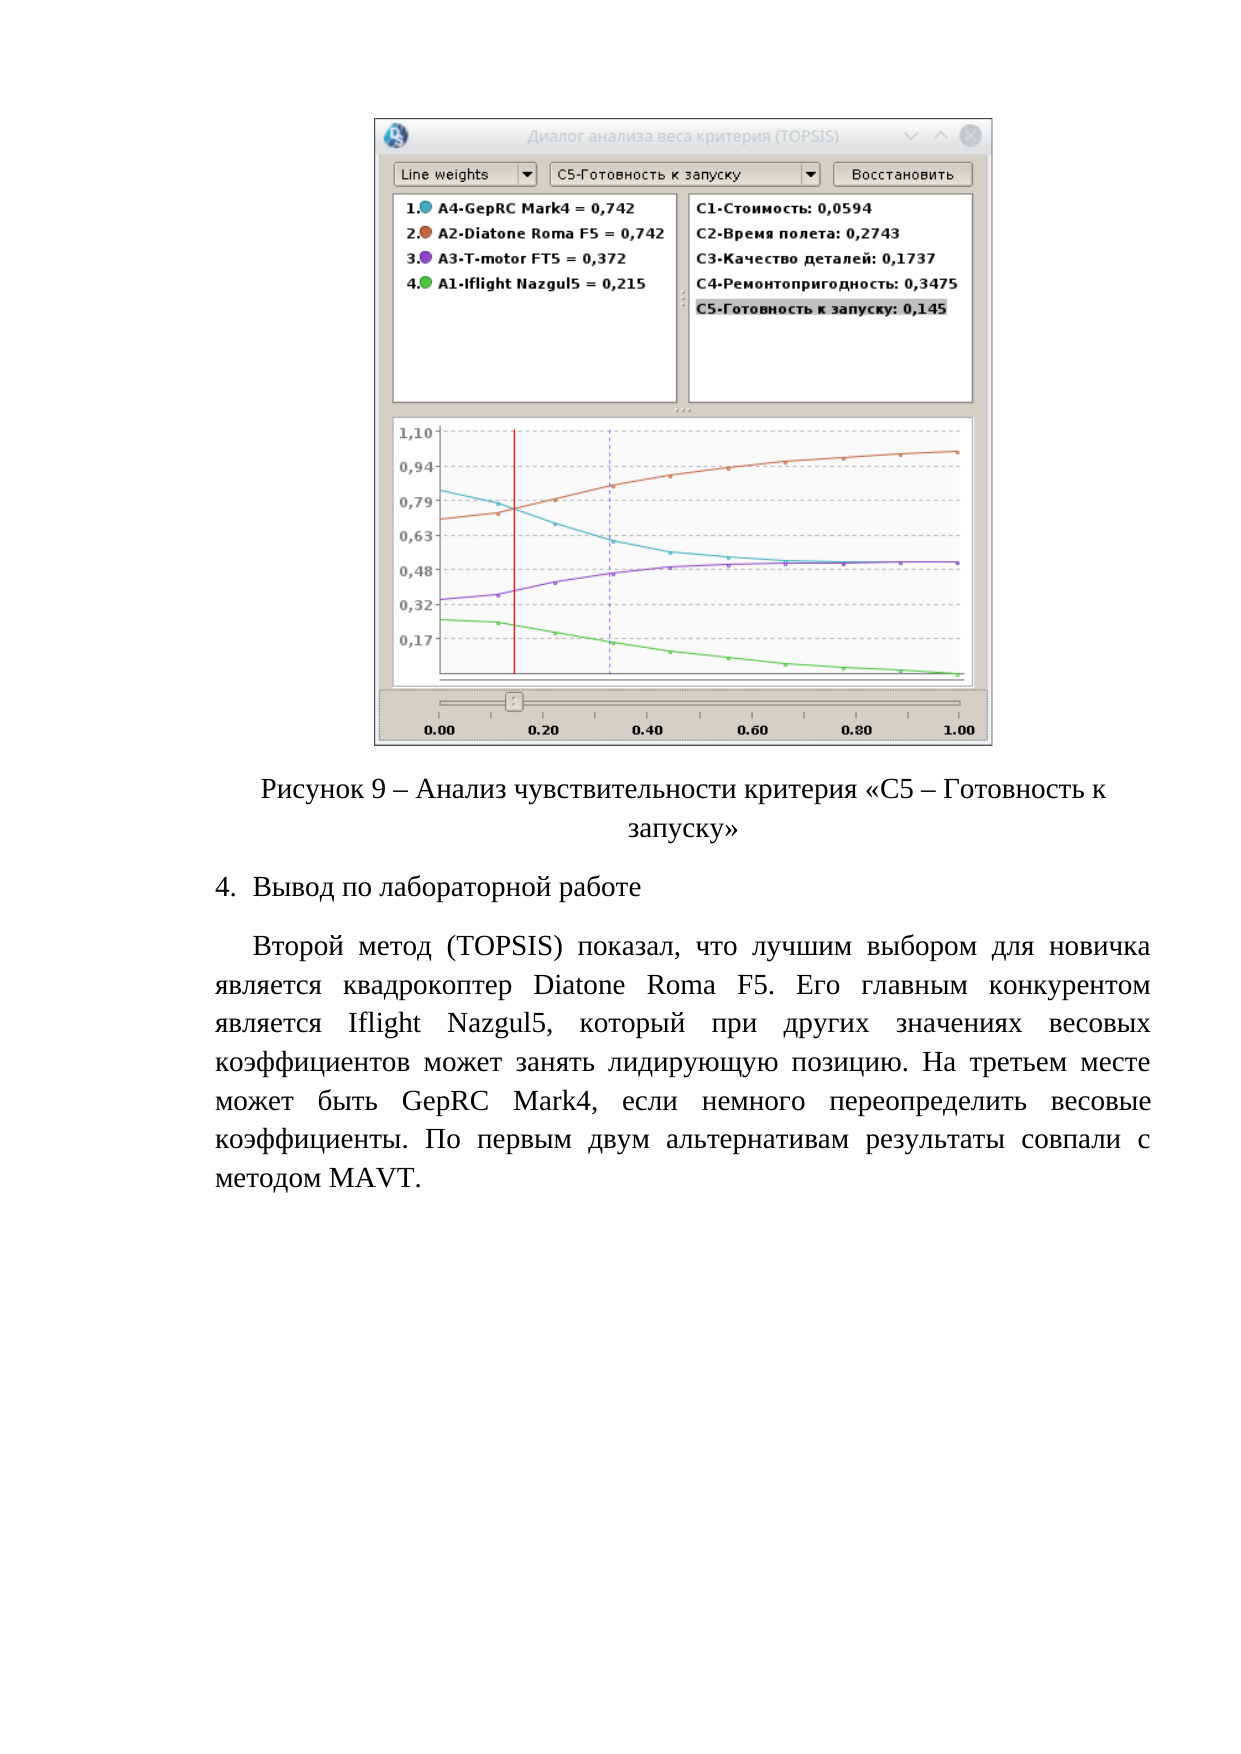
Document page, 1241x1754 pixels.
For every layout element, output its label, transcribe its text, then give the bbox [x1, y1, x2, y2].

text Второй метод (TOPSIS) показал, что лучшим выбором для новичка является квадрокоптер Diatone Roma F5. Его главным конкурентом является Iflight Nazgul5, который при других значениях весовых коэффициентов может занять лидирующую позицию. На третьем месте может быть GepRC Mark4, если немного переопределить весовые коэффициенты. По первым двум альтернативам результаты совпали с методом MAVT. [215, 928, 1152, 1193]
list Вывод по лабораторной работе [215, 869, 1152, 903]
picture [374, 118, 993, 746]
text Рисунок 9 – Анализ чувствительности критерия «C5 – Готовность к запуску» [215, 771, 1152, 843]
